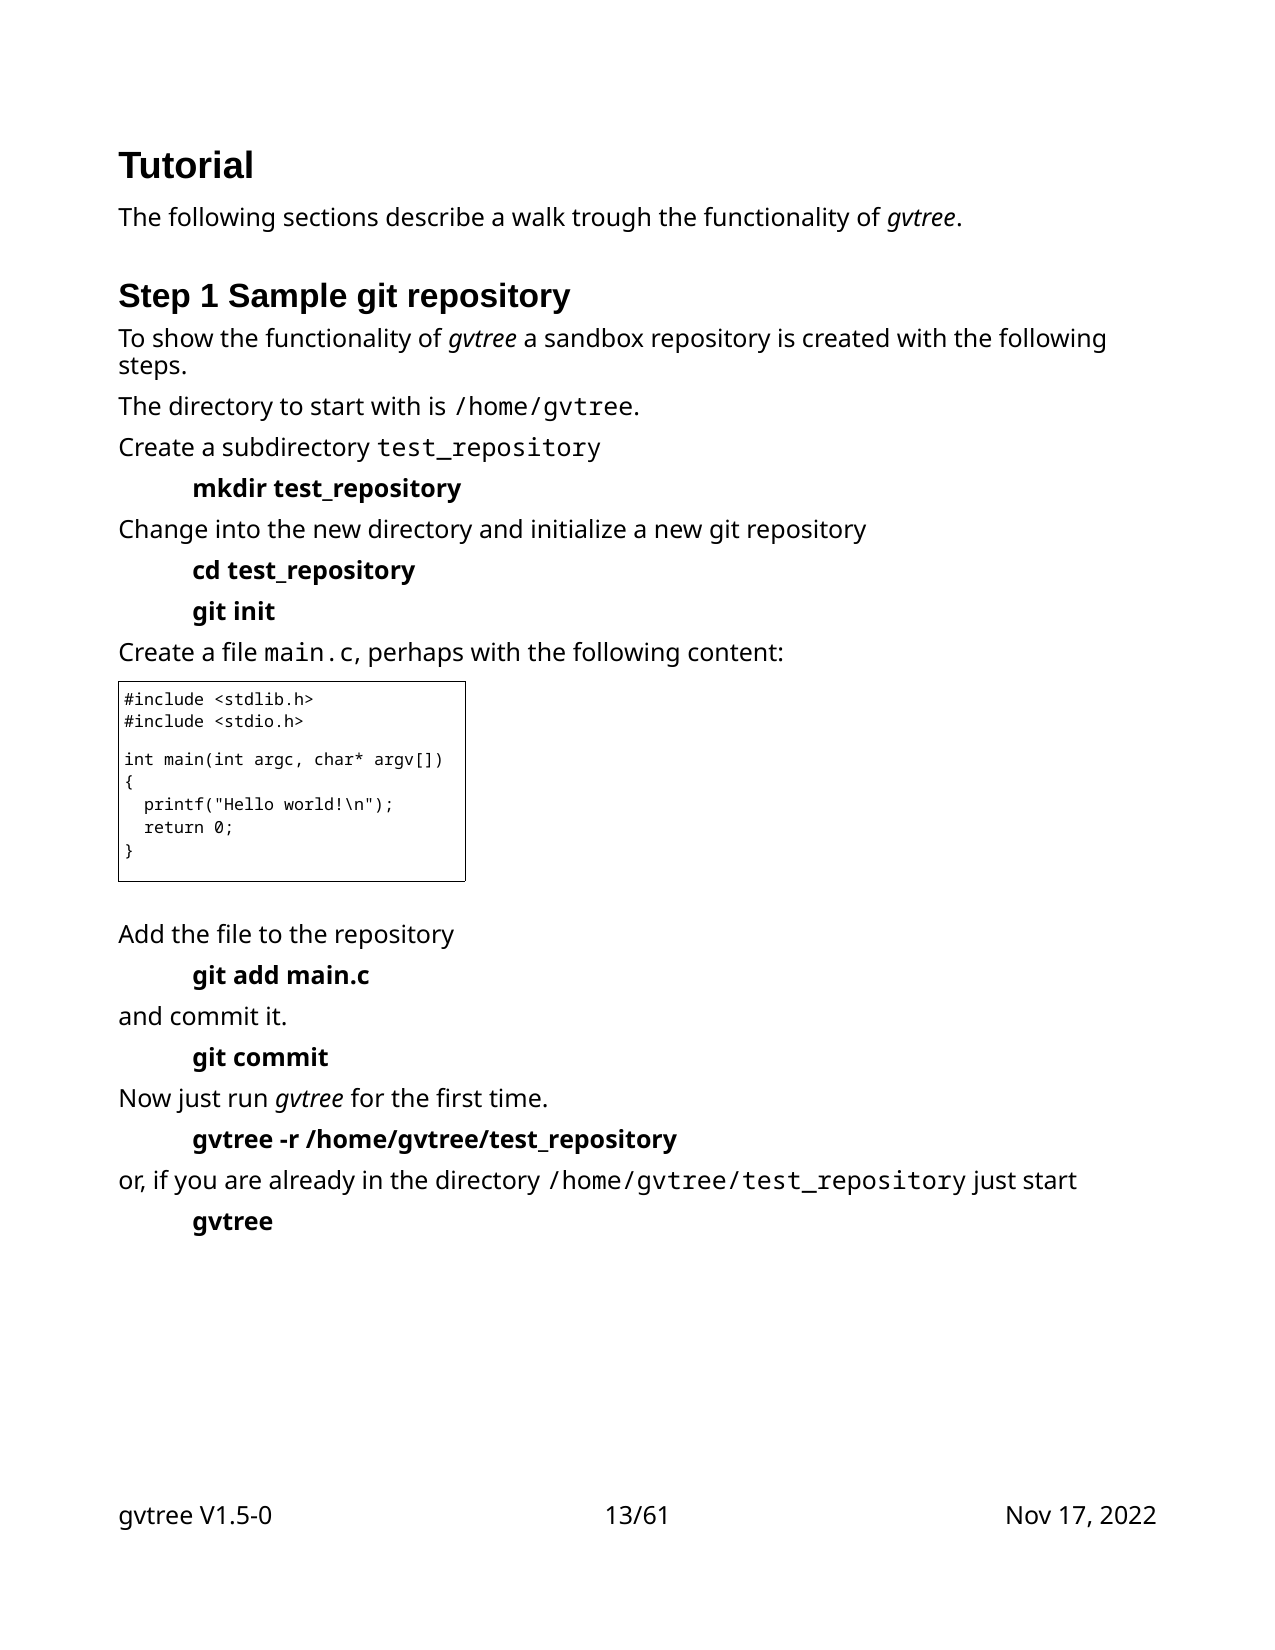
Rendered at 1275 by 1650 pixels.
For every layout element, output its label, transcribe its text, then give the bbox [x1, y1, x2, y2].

text The following sections describe a walk trough the functionality of gvtree. [118, 199, 1157, 233]
text Create a subdirectory test_repository [118, 435, 1157, 462]
subtitle Tutorial [118, 143, 1157, 187]
table_header #include <stdlib.h> #include <stdio.h> int main(int argc, char* argv[]) { printf("Hello world!\n"); return 0; } [119, 682, 465, 881]
text git init [118, 599, 1157, 626]
text gvtree -r /home/gvtree/test_repository [118, 1127, 1157, 1154]
text git add main.c [118, 963, 1157, 990]
text The directory to start with is /home/gvtree. [118, 394, 1157, 421]
text or, if you are already in the directory /home/gvtree/test_repository just start [118, 1168, 1157, 1195]
text Change into the new directory and initialize a new git repository [118, 517, 1157, 544]
text git commit [118, 1045, 1157, 1072]
text Add the file to the repository [118, 922, 1157, 949]
text mkdir test_repository [118, 476, 1157, 503]
text cd test_repository [118, 558, 1157, 585]
text Now just run gvtree for the first time. [118, 1086, 1157, 1113]
text gvtree [118, 1209, 1157, 1236]
subtitle Step 1 Sample git repository [118, 276, 1157, 314]
text Create a file main.c, perhaps with the following content: [118, 640, 1157, 667]
text To show the functionality of gvtree a sandbox repository is created with the following steps. [118, 327, 1157, 379]
text and commit it. [118, 1004, 1157, 1031]
